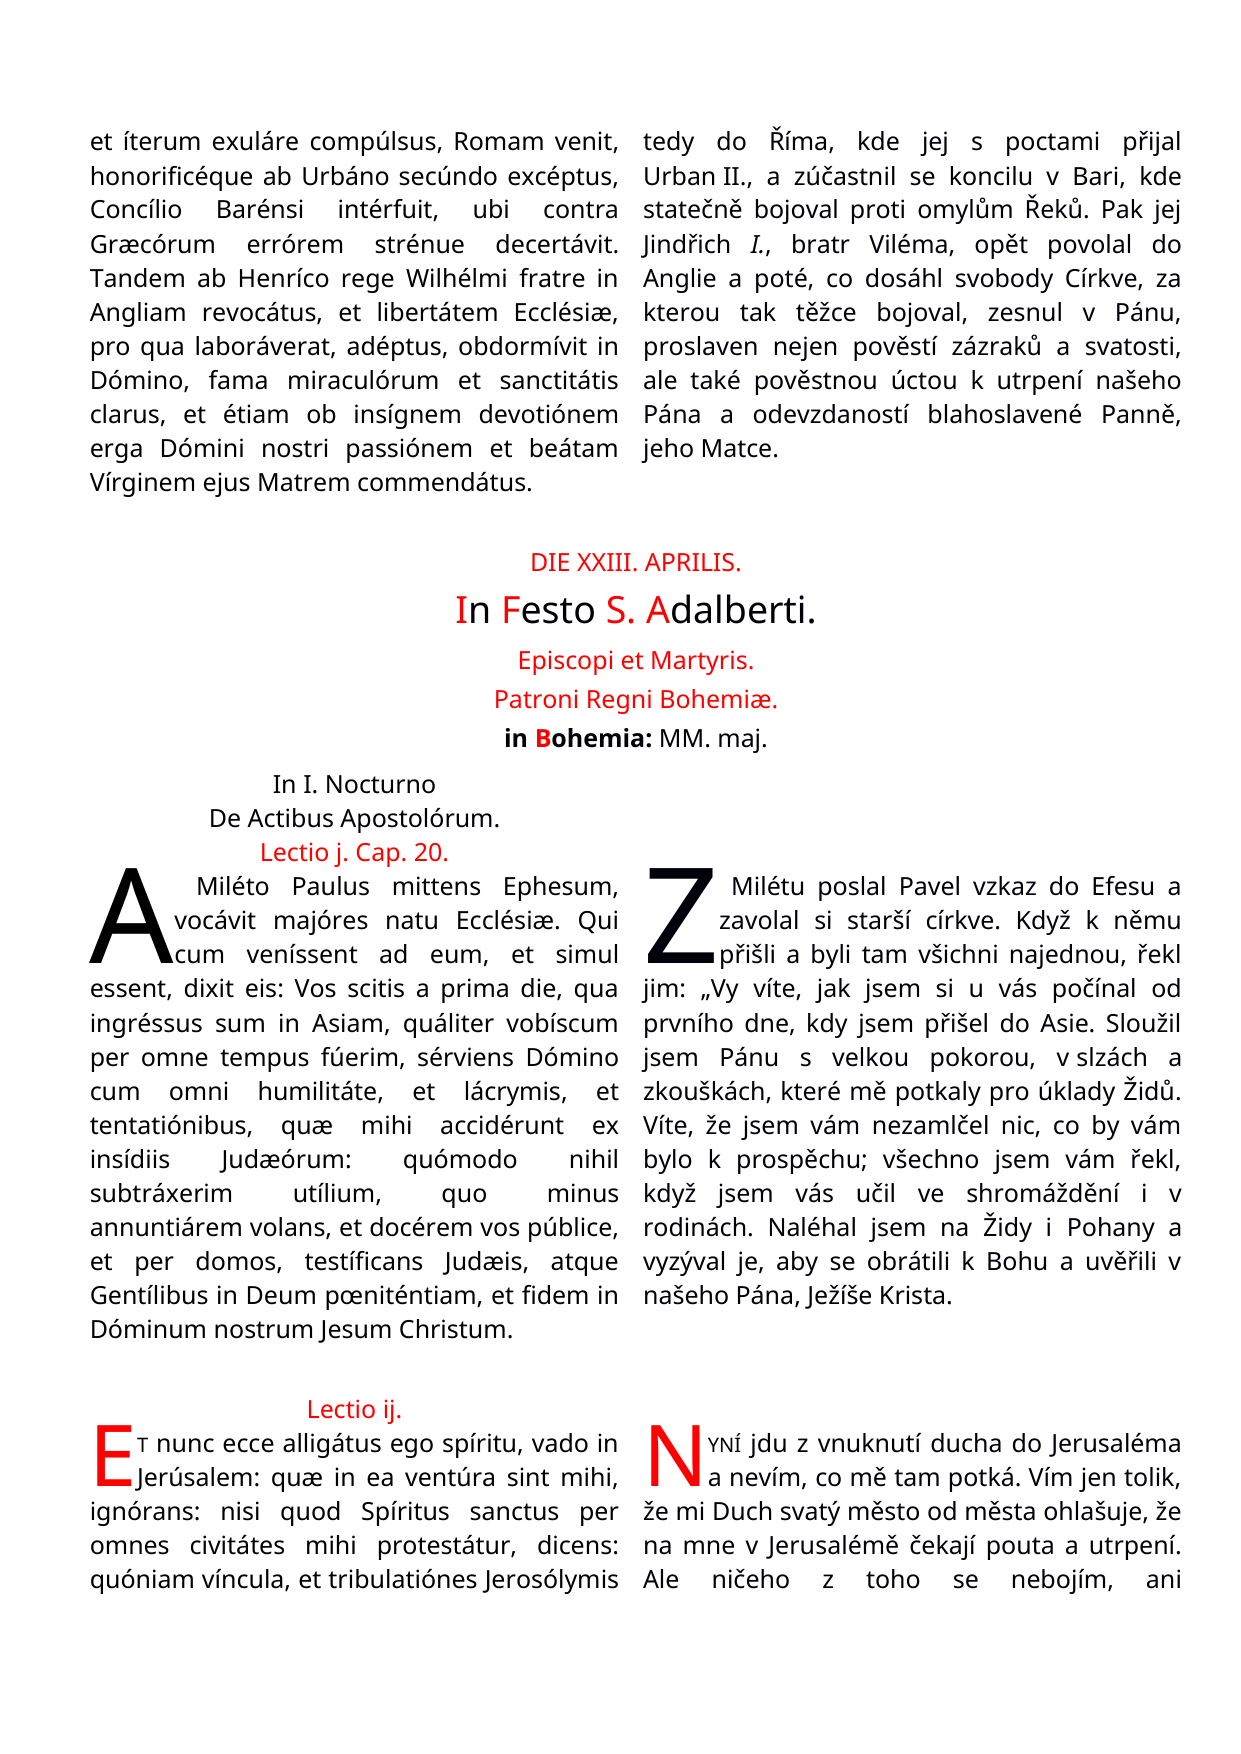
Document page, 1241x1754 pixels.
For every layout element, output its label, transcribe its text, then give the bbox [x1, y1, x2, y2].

table_cell Lectio ij. Et nunc ecce alligátus ego spíritu, vado in Jerúsalem: quæ in ea ventúra sint mihi, ignórans: nisi quod Spíritus sanctus per omnes civitátes mihi protestátur, dicens: quóniam víncula, et tribulatiónes Jerosólymis [78, 1386, 631, 1602]
table_cell Z Milétu poslal Pavel vzkaz do Efesu a zavolal si starší církve. Když k němu přišli a byli tam všichni najednou, řekl jim: „Vy víte, jak jsem si u vás počínal od prvního dne, kdy jsem přišel do Asie. Sloužil jsem Pánu s velkou pokorou, v slzách a zkouškách, které mě potkaly pro úklady Židů. Víte, že jsem vám nezamlčel nic, co by vám bylo k prospěchu; všechno jsem vám řekl, když jsem vás učil ve shromáždění i v rodinách. Naléhal jsem na Židy i Pohany a vyzýval je, aby se obrátili k Bohu a uvěřili v našeho Pána, Ježíše Krista. [631, 761, 1194, 1386]
table_cell et íterum exuláre compúlsus, Romam venit, honorificéque ab Urbáno secúndo excéptus, Concílio Barénsi intérfuit, ubi contra Græcórum errórem strénue decertávit. Tandem ab Henríco rege Wilhélmi fratre in Angliam revocátus, et libertátem Ecclésiæ, pro qua laboráverat, adéptus, obdormívit in Dómino, fama miraculórum et sanctitátis clarus, et étiam ob insígnem devotiónem erga Dómini nostri passiónem et beátam Vírginem ejus Matrem commendátus. [78, 118, 631, 539]
table_cell In I. Nocturno De Actibus Apostolórum. Lectio j. Cap. 20. A Miléto Paulus mittens Ephesum, vocávit majóres natu Ecclésiæ. Qui cum veníssent ad eum, et simul essent, dixit eis: Vos scitis a prima die, qua ingréssus sum in Asiam, quáliter vobíscum per omne tempus fúerim, sérviens Dómino cum omni humilitáte, et lácrymis, et tentatiónibus, quæ mihi accidérunt ex insídiis Judæórum: quómodo nihil subtráxerim utílium, quo minus annuntiárem volans, et docérem vos públice, et per domos, testíficans Judæis, atque Gentílibus in Deum pœniténtiam, et fidem in Dóminum nostrum Jesum Christum. [78, 761, 631, 1386]
table_cell Nyní jdu z vnuknutí ducha do Jerusaléma a nevím, co mě tam potká. Vím jen tolik, že mi Duch svatý město od města ohlašuje, že na mne v Jeru­salémě čekají pouta a utrpení. Ale ničeho z toho se nebojím, ani [631, 1386, 1194, 1602]
table_cell DIE XXIII. APRILIS. In Festo S. Adalberti. Episcopi et Martyris. Patroni Regni Bohemiæ. in Bohemia: MM. maj. [78, 539, 1194, 761]
table_cell tedy do Říma, kde jej s poctami přijal Urban II., a zúčastnil se koncilu v Bari, kde statečně bojoval proti omylům Řeků. Pak jej Jindřich I., bratr Viléma, opět povolal do Anglie a poté, co dosáhl svobody Církve, za kterou tak těžce bojoval, zesnul v Pánu, proslaven nejen pověstí zázraků a svatosti, ale také pověstnou úctou k utrpení našeho Pána a odevzdaností blahoslavené Panně, jeho Matce. [631, 118, 1194, 539]
